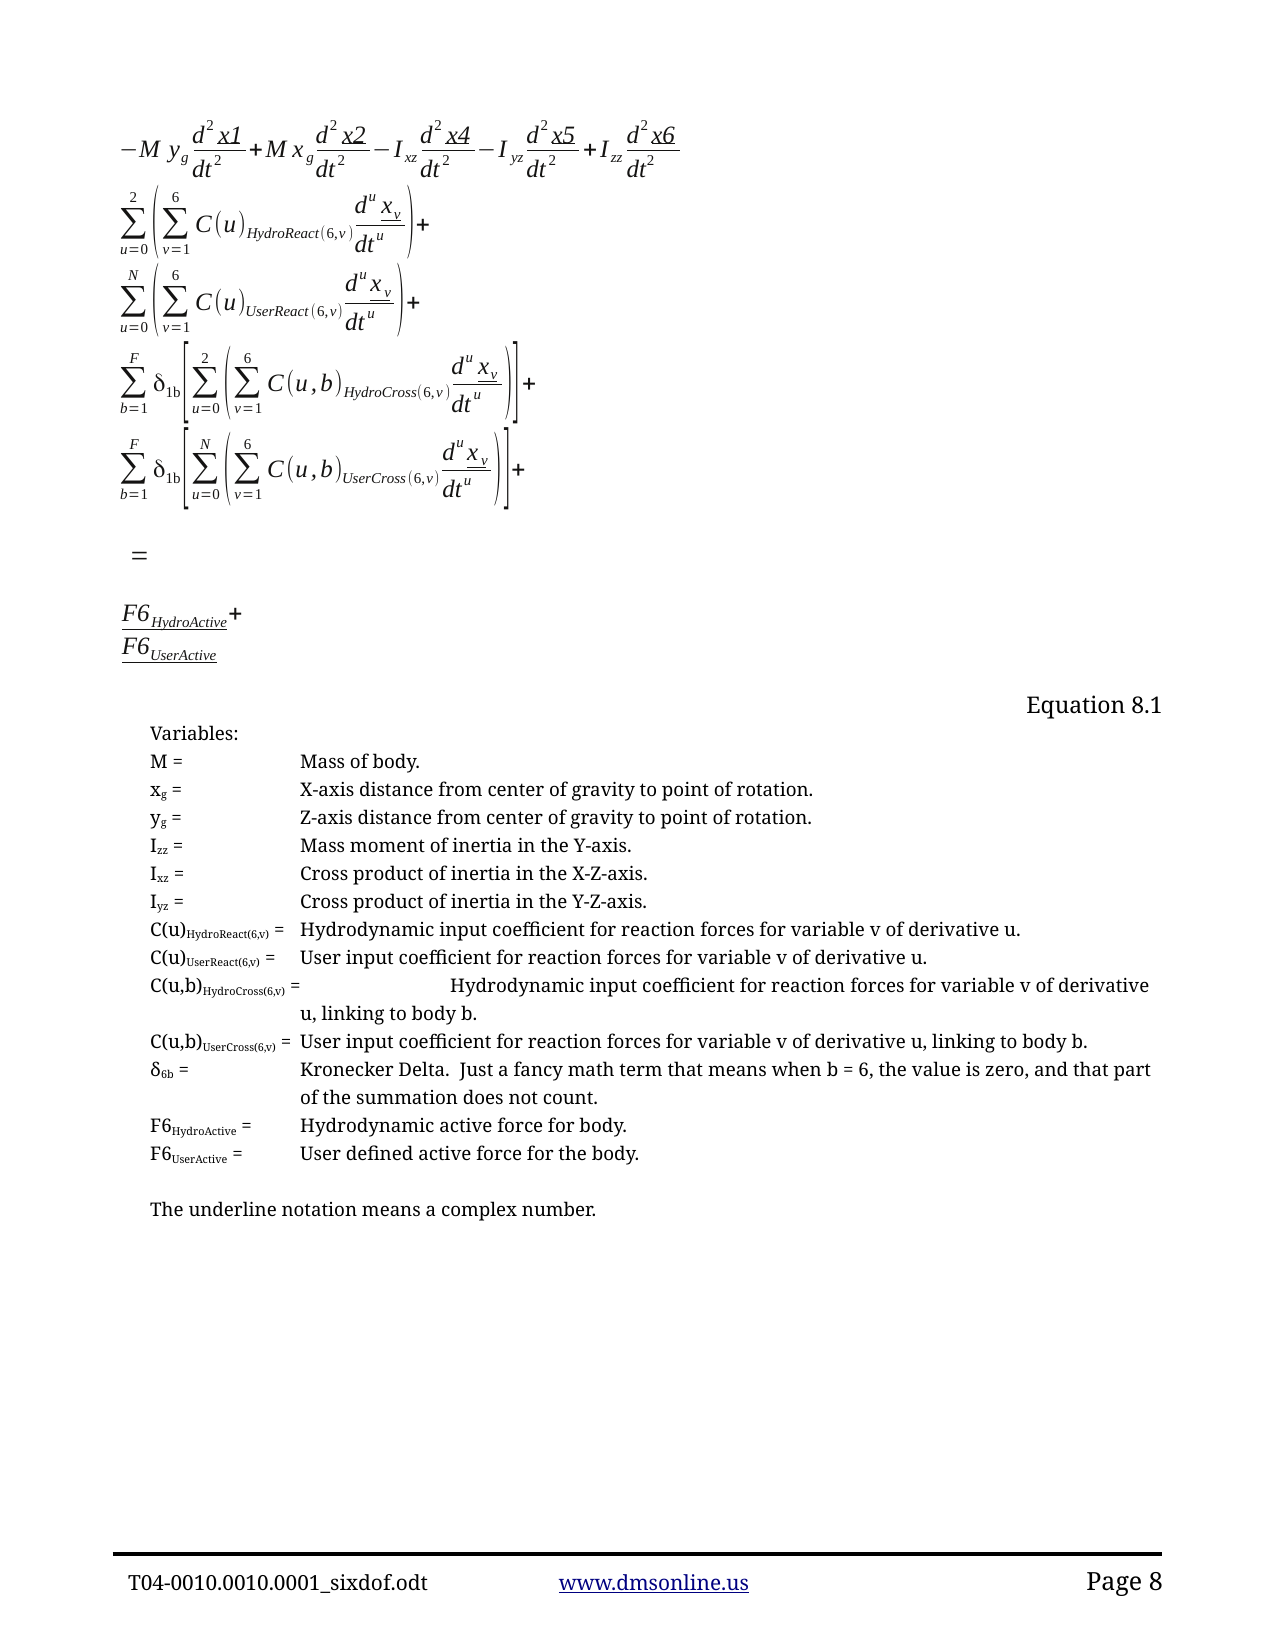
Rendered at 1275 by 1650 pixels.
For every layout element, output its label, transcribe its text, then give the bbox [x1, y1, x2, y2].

text yg = Z-axis distance from center of gravity to point of rotation. [150, 804, 1162, 830]
text δ6b = Kronecker Delta. Just a fancy math term that means when b = 6, the value is zero, and that part of the summation does not count. [150, 1057, 1162, 1110]
text Variables: [150, 720, 1162, 746]
text C(u)HydroReact(6,v) = Hydrodynamic input coefficient for reaction forces for variable v of derivative u. [150, 916, 1162, 942]
text C(u)UserReact(6,v) = User input coefficient for reaction forces for variable v of derivative u. [150, 944, 1162, 970]
text Equation 8.1 [112, 689, 1162, 720]
text C(u,b)UserCross(6,v) = User input coefficient for reaction forces for variable v of derivative u, linking to body b. [150, 1028, 1162, 1054]
text xg = X-axis distance from center of gravity to point of rotation. [150, 776, 1162, 802]
text F6HydroActive = Hydrodynamic active force for body. [150, 1113, 1162, 1138]
text C(u,b)HydroCross(6,v) = Hydrodynamic input coefficient for reaction forces for variable v of derivative u, linking to body b. [150, 972, 1162, 1026]
text F6UserActive = User defined active force for the body. [150, 1141, 1162, 1166]
text M = Mass of body. [150, 748, 1162, 774]
text Ixz = Cross product of inertia in the X-Z-axis. [150, 860, 1162, 886]
text The underline notation means a complex number. [150, 1197, 1162, 1222]
text Izz = Mass moment of inertia in the Y-axis. [150, 832, 1162, 858]
text Iyz = Cross product of inertia in the Y-Z-axis. [150, 888, 1162, 914]
